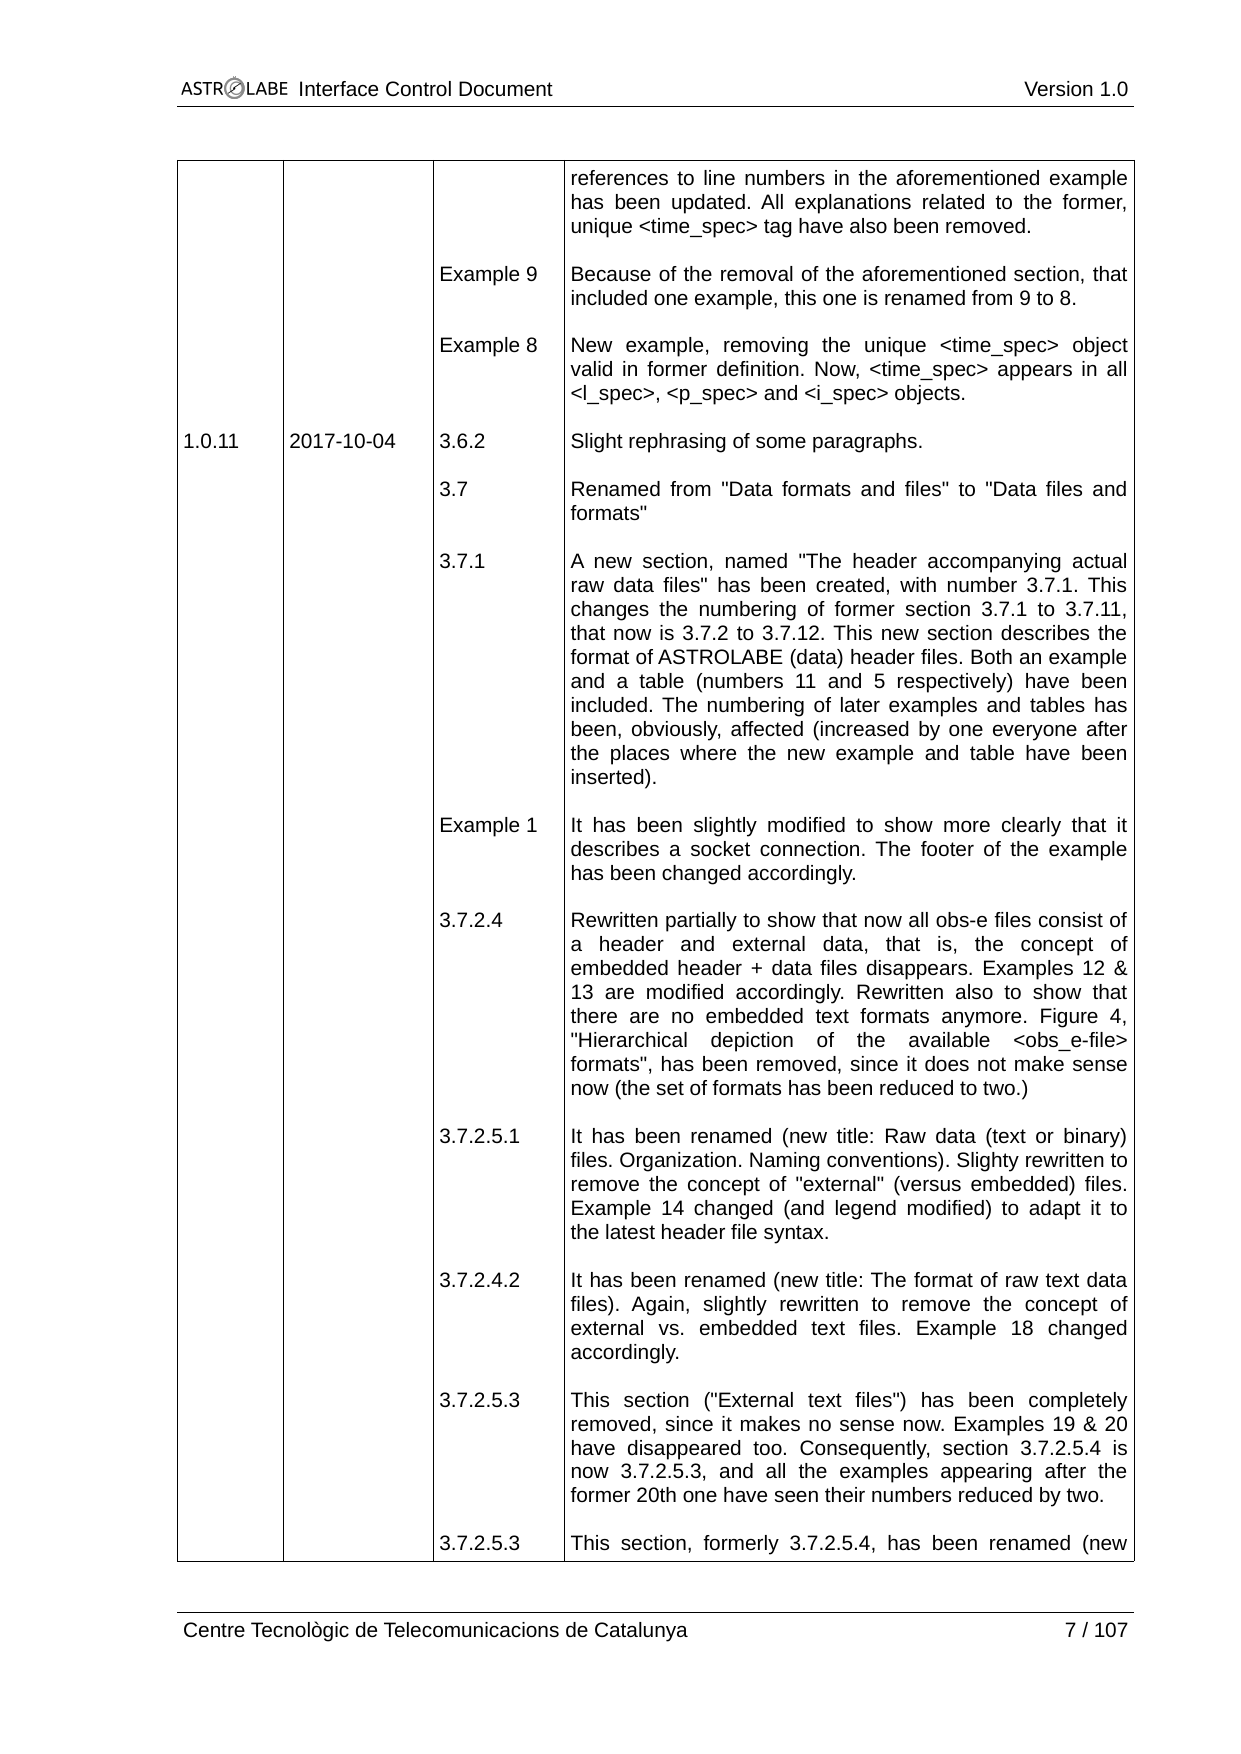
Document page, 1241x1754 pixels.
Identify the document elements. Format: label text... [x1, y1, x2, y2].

table_cell Example 9 Example 8 3.6.2 3.7 3.7.1 Example 1 3.7.2.4 3.7.2.5.1 3.7.2.4.2 3.7.2.5.3 3.7.2.5.3 [434, 161, 564, 1561]
table_cell references to line numbers in the aforementioned example has been updated. All explanations related to the former, unique <time_spec> tag have also been removed. Because of the removal of the aforementioned section, that included one example, this one is renamed from 9 to 8. New example, removing the unique <time_spec> object valid in former definition. Now, <time_spec> appears in all <l_spec>, <p_spec> and <i_spec> objects. Slight rephrasing of some paragraphs. Renamed from "Data formats and files" to "Data files and formats" A new section, named "The header accompanying actual raw data files" has been created, with number 3.7.1. This changes the numbering of former section 3.7.1 to 3.7.11, that now is 3.7.2 to 3.7.12. This new section describes the format of ASTROLABE (data) header files. Both an example and a table (numbers 11 and 5 respectively) have been included. The numbering of later examples and tables has been, obviously, affected (increased by one everyone after the places where the new example and table have been inserted). It has been slightly modified to show more clearly that it describes a socket connection. The footer of the example has been changed accordingly. Rewritten partially to show that now all obs-e files consist of a header and external data, that is, the concept of embedded header + data files disappears. Examples 12 & 13 are modified accordingly. Rewritten also to show that there are no embedded text formats anymore. Figure 4, "Hierarchical depiction of the available <obs_e-file> formats", has been removed, since it does not make sense now (the set of formats has been reduced to two.) It has been renamed (new title: Raw data (text or binary) files. Organization. Naming conventions). Slighty rewritten to remove the concept of "external" (versus embedded) files. Example 14 changed (and legend modified) to adapt it to the latest header file syntax. It has been renamed (new title: The format of raw text data files). Again, slightly rewritten to remove the concept of external vs. embedded text files. Example 18 changed accordingly. This section ("External text files") has been completely removed, since it makes no sense now. Examples 19 & 20 have disappeared too. Consequently, section 3.7.2.5.4 is now 3.7.2.5.3, and all the examples appearing after the former 20th one have seen their numbers reduced by two. This section, formerly 3.7.2.5.4, has been renamed (new [565, 161, 1134, 1561]
picture [181, 76, 288, 99]
table_cell 1.0.11 [178, 161, 283, 1561]
table_cell 2017-10-04 [284, 161, 433, 1561]
